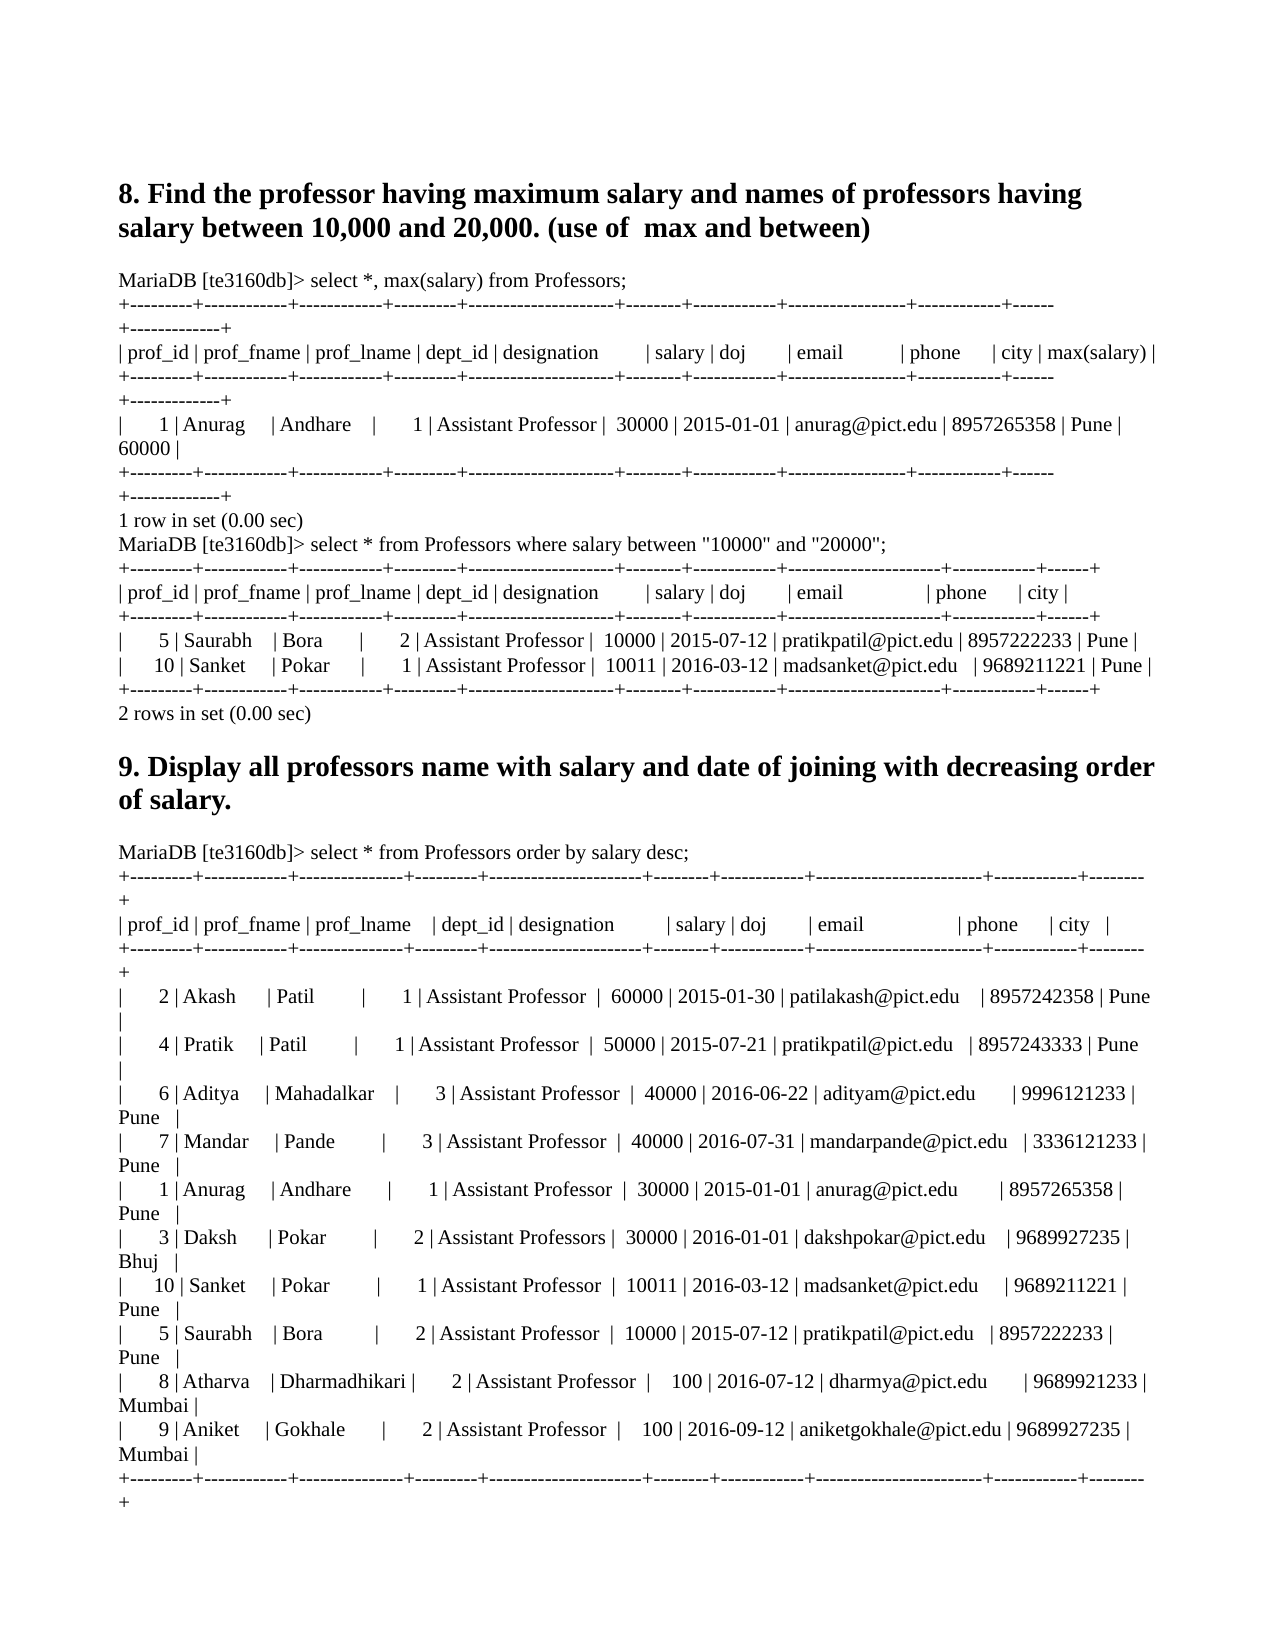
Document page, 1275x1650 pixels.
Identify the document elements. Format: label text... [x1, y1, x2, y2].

text | 6 | Aditya | Mahadalkar | 3 | Assistant Professor | 40000 | 2016-06-22 | adityam@pict.edu | 9996121233 | Pune | [118, 1081, 1157, 1129]
text | 1 | Anurag | Andhare | 1 | Assistant Professor | 30000 | 2015-01-01 | anurag@pict.edu | 8957265358 | Pune | [118, 1177, 1157, 1225]
text | 10 | Sanket | Pokar | 1 | Assistant Professor | 10011 | 2016-03-12 | madsanket@pict.edu | 9689211221 | Pune | [118, 652, 1157, 677]
text | prof_id | prof_fname | prof_lname | dept_id | designation | salary | doj | email | phone | city | [118, 912, 1157, 936]
text MariaDB [te3160db]> select *, max(salary) from Professors; [118, 267, 1157, 292]
text MariaDB [te3160db]> select * from Professors where salary between "10000" and "20000"; [118, 532, 1157, 556]
text | 2 | Akash | Patil | 1 | Assistant Professor | 60000 | 2015-01-30 | patilakash@pict.edu | 8957242358 | Pune | [118, 984, 1157, 1032]
text 8. Find the professor having maximum salary and names of professors having salary between 10,000 and 20,000. (use of max and between) [118, 176, 1157, 243]
text MariaDB [te3160db]> select * from Professors order by salary desc; [118, 840, 1157, 864]
text | 5 | Saurabh | Bora | 2 | Assistant Professor | 10000 | 2015-07-12 | pratikpatil@pict.edu | 8957222233 | Pune | [118, 1321, 1157, 1369]
text +---------+------------+---------------+---------+----------------------+--------+------------+------------------------+------------+--------+ [118, 936, 1157, 984]
text +---------+------------+------------+---------+---------------------+--------+------------+-----------------+------------+------+-------------+ [118, 460, 1157, 508]
text 1 row in set (0.00 sec) [118, 508, 1157, 532]
text | prof_id | prof_fname | prof_lname | dept_id | designation | salary | doj | email | phone | city | max(salary) | [118, 340, 1157, 364]
text | 10 | Sanket | Pokar | 1 | Assistant Professor | 10011 | 2016-03-12 | madsanket@pict.edu | 9689211221 | Pune | [118, 1273, 1157, 1321]
text +---------+------------+------------+---------+---------------------+--------+------------+----------------------+------------+------+ [118, 677, 1157, 701]
text +---------+------------+------------+---------+---------------------+--------+------------+----------------------+------------+------+ [118, 604, 1157, 628]
text +---------+------------+---------------+---------+----------------------+--------+------------+------------------------+------------+--------+ [118, 864, 1157, 912]
text 2 rows in set (0.00 sec) [118, 701, 1157, 725]
text +---------+------------+------------+---------+---------------------+--------+------------+-----------------+------------+------+-------------+ [118, 292, 1157, 340]
text | 1 | Anurag | Andhare | 1 | Assistant Professor | 30000 | 2015-01-01 | anurag@pict.edu | 8957265358 | Pune | 60000 | [118, 412, 1157, 460]
text +---------+------------+---------------+---------+----------------------+--------+------------+------------------------+------------+--------+ [118, 1466, 1157, 1514]
text | 5 | Saurabh | Bora | 2 | Assistant Professor | 10000 | 2015-07-12 | pratikpatil@pict.edu | 8957222233 | Pune | [118, 628, 1157, 652]
text 9. Display all professors name with salary and date of joining with decreasing order of salary. [118, 749, 1157, 816]
text | 7 | Mandar | Pande | 3 | Assistant Professor | 40000 | 2016-07-31 | mandarpande@pict.edu | 3336121233 | Pune | [118, 1129, 1157, 1177]
text | 8 | Atharva | Dharmadhikari | 2 | Assistant Professor | 100 | 2016-07-12 | dharmya@pict.edu | 9689921233 | Mumbai | [118, 1369, 1157, 1417]
text +---------+------------+------------+---------+---------------------+--------+------------+-----------------+------------+------+-------------+ [118, 364, 1157, 412]
text | 3 | Daksh | Pokar | 2 | Assistant Professors | 30000 | 2016-01-01 | dakshpokar@pict.edu | 9689927235 | Bhuj | [118, 1225, 1157, 1273]
text | prof_id | prof_fname | prof_lname | dept_id | designation | salary | doj | email | phone | city | [118, 580, 1157, 604]
text | 4 | Pratik | Patil | 1 | Assistant Professor | 50000 | 2015-07-21 | pratikpatil@pict.edu | 8957243333 | Pune | [118, 1032, 1157, 1081]
text +---------+------------+------------+---------+---------------------+--------+------------+----------------------+------------+------+ [118, 556, 1157, 580]
text | 9 | Aniket | Gokhale | 2 | Assistant Professor | 100 | 2016-09-12 | aniketgokhale@pict.edu | 9689927235 | Mumbai | [118, 1417, 1157, 1466]
